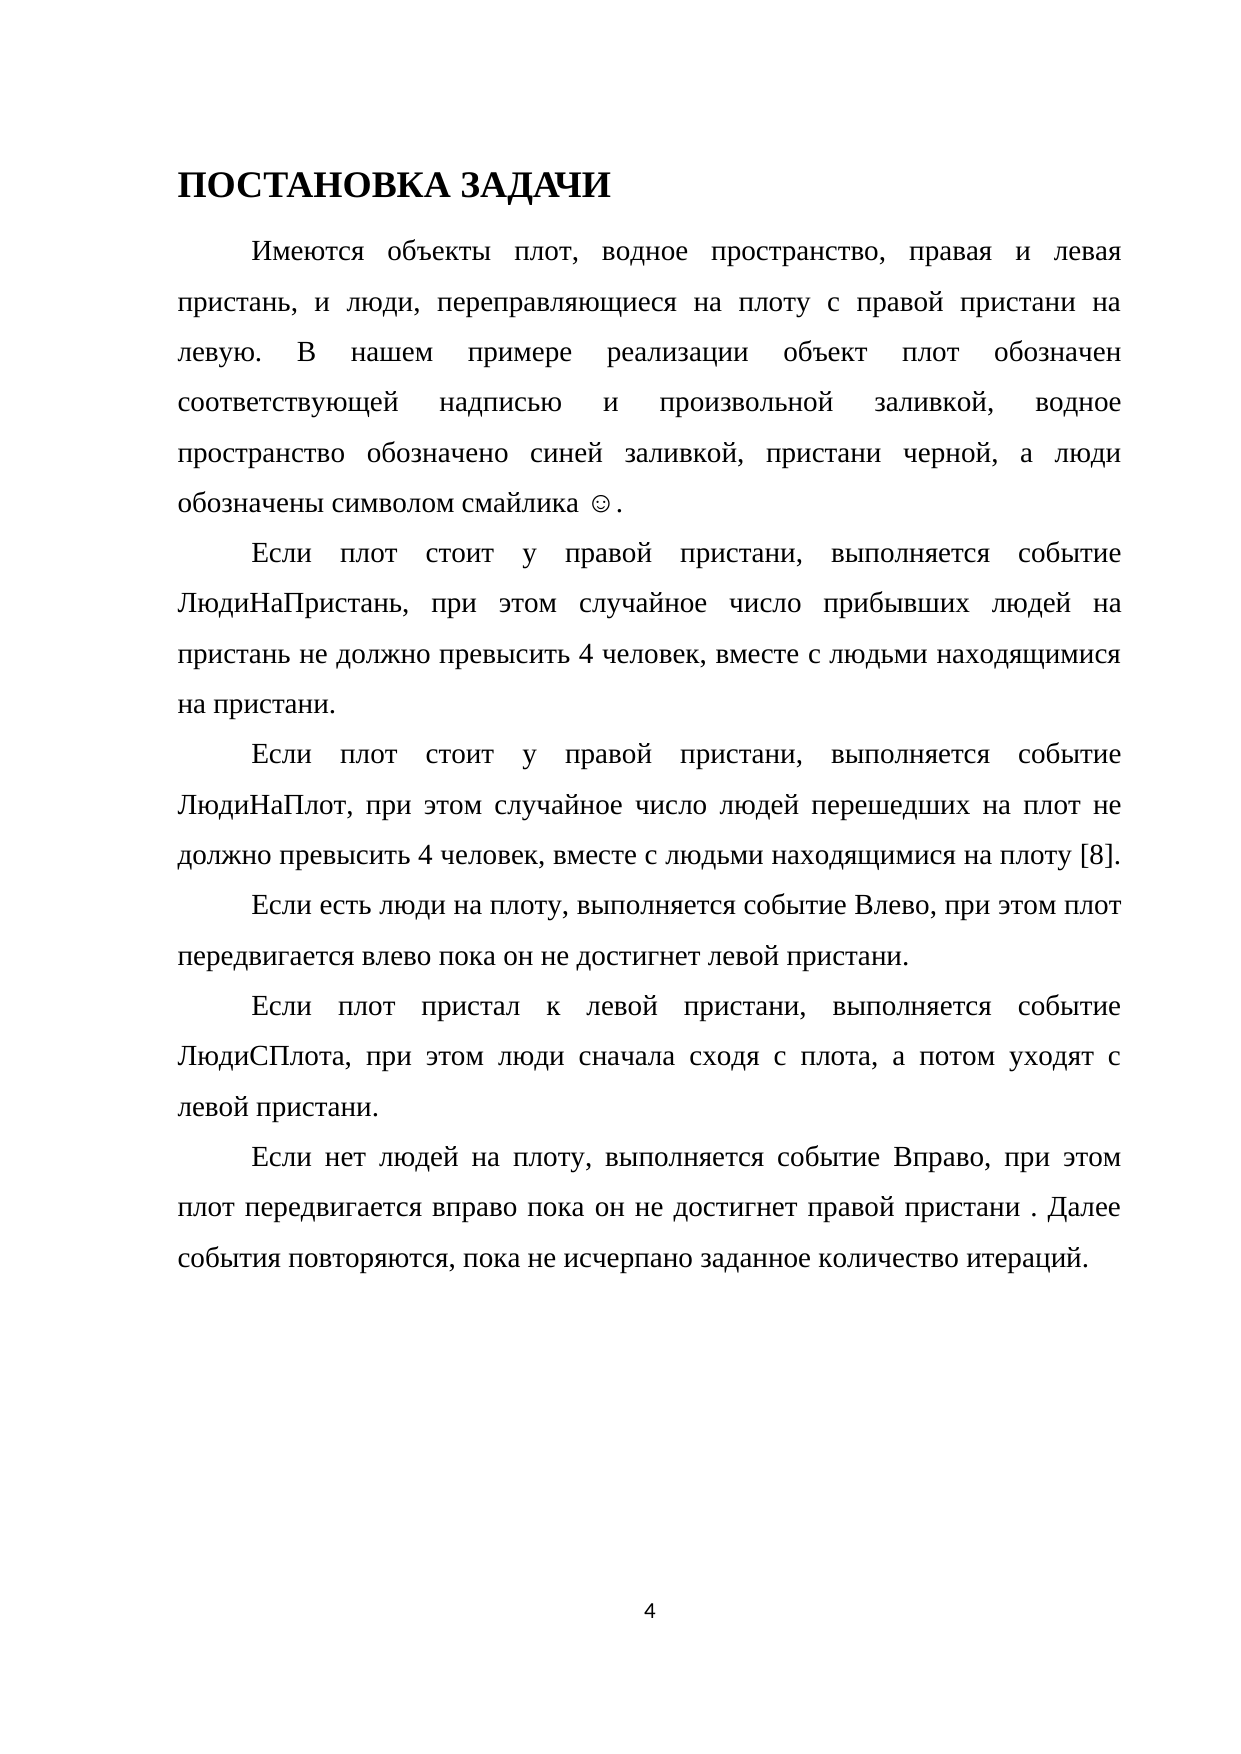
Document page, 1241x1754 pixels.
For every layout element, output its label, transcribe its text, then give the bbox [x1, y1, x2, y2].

text Если нет людей на плоту, выполняется событие Вправо, при этом плот передвигается вправо пока он не достигнет правой пристани . Далее события повторяются, пока не исчерпано заданное количество итераций. [177, 1139, 1122, 1273]
text Имеются объекты плот, водное пространство, правая и левая пристань, и люди, переправляющиеся на плоту с правой пристани на левую. В нашем примере реализации объект плот обозначен соответствующей надписью и произвольной заливкой, водное пространство обозначено синей заливкой, пристани черной, а люди обозначены символом смайлика ☺. [177, 233, 1122, 518]
subtitle ПОСТАНОВКА ЗАДАЧИ [177, 162, 1122, 206]
text Если плот стоит у правой пристани, выполняется событие ЛюдиНаПлот, при этом случайное число людей перешедших на плот не должно превысить 4 человек, вместе с людьми находящимися на плоту [8]. Если есть люди на плоту, выполняется событие Влево, при этом плот передвигается влево пока он не достигнет левой пристани. [177, 737, 1122, 971]
text Если плот пристал к левой пристани, выполняется событие ЛюдиCПлота, при этом люди сначала сходя с плота, а потом уходят с левой пристани. [177, 988, 1122, 1122]
text Если плот стоит у правой пристани, выполняется событие ЛюдиНаПристань, при этом случайное число прибывших людей на пристань не должно превысить 4 человек, вместе с людьми находящимися на пристани. [177, 535, 1122, 720]
